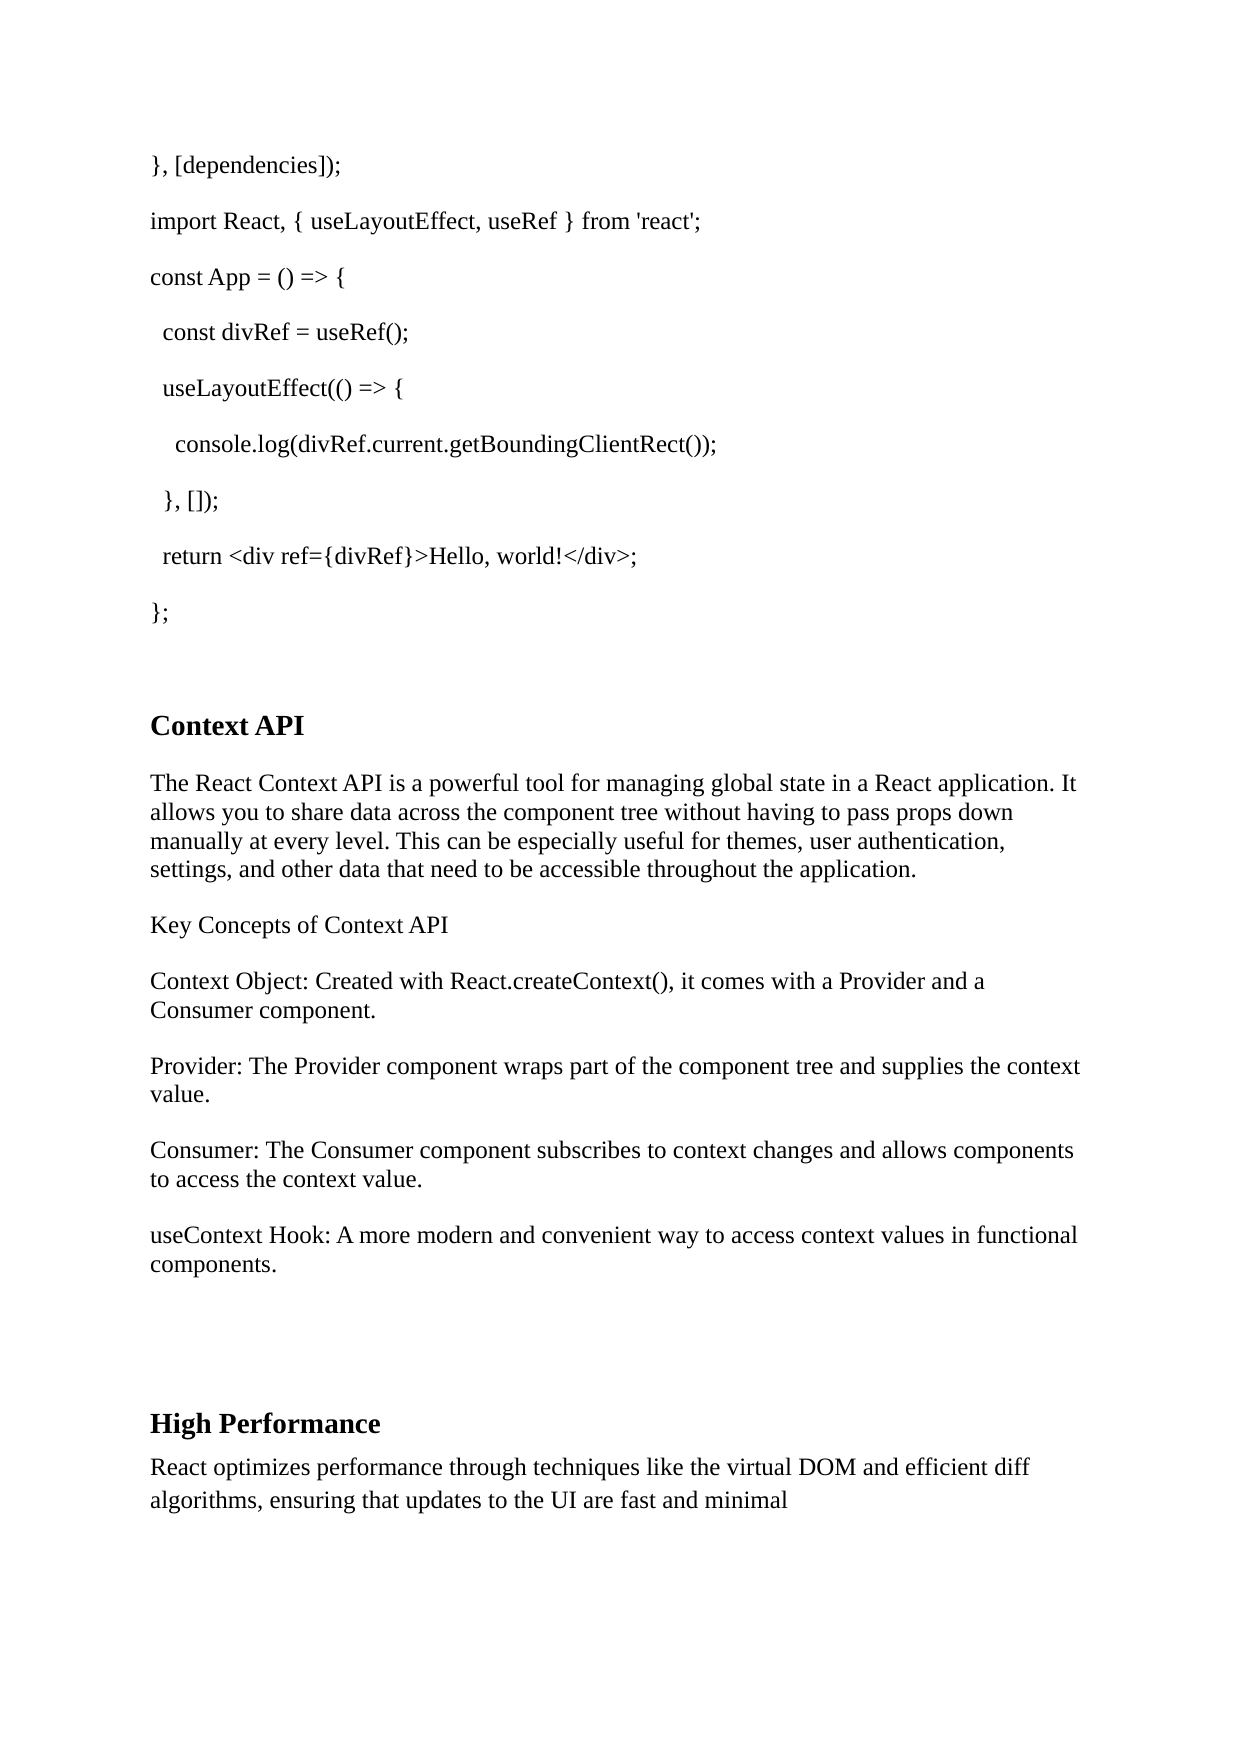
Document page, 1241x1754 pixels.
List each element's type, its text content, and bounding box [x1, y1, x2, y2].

text import React, { useLayoutEffect, useRef } from 'react'; [150, 206, 1090, 234]
text }; [150, 597, 1090, 625]
text Key Concepts of Context API [150, 910, 1090, 939]
text }, [dependencies]); [150, 150, 1090, 179]
text return <div ref={divRef}>Hello, world!</div>; [150, 541, 1090, 569]
text const divRef = useRef(); [150, 317, 1090, 346]
text }, []); [150, 485, 1090, 514]
text React optimizes performance through techniques like the virtual DOM and efficient diff algorithms, ensuring that updates to the UI are fast and minimal [150, 1452, 1090, 1514]
text useLayoutEffect(() => { [150, 373, 1090, 402]
text Context Object: Created with React.createContext(), it comes with a Provider and a Consumer component. [150, 966, 1090, 1024]
text The React Context API is a powerful tool for managing global state in a React application. It allows you to share data across the component tree without having to pass props down manually at every level. This can be especially useful for themes, user authentication, settings, and other data that need to be accessible throughout the application. [150, 768, 1090, 883]
text Context API [150, 708, 1090, 741]
text Provider: The Provider component wraps part of the component tree and supplies the context value. [150, 1051, 1090, 1108]
text useContext Hook: A more modern and convenient way to access context values in functional components. [150, 1220, 1090, 1277]
text const App = () => { [150, 262, 1090, 290]
text console.log(divRef.current.getBoundingClientRect()); [150, 429, 1090, 458]
text High Performance [150, 1406, 1090, 1440]
text Consumer: The Consumer component subscribes to context changes and allows components to access the context value. [150, 1135, 1090, 1193]
